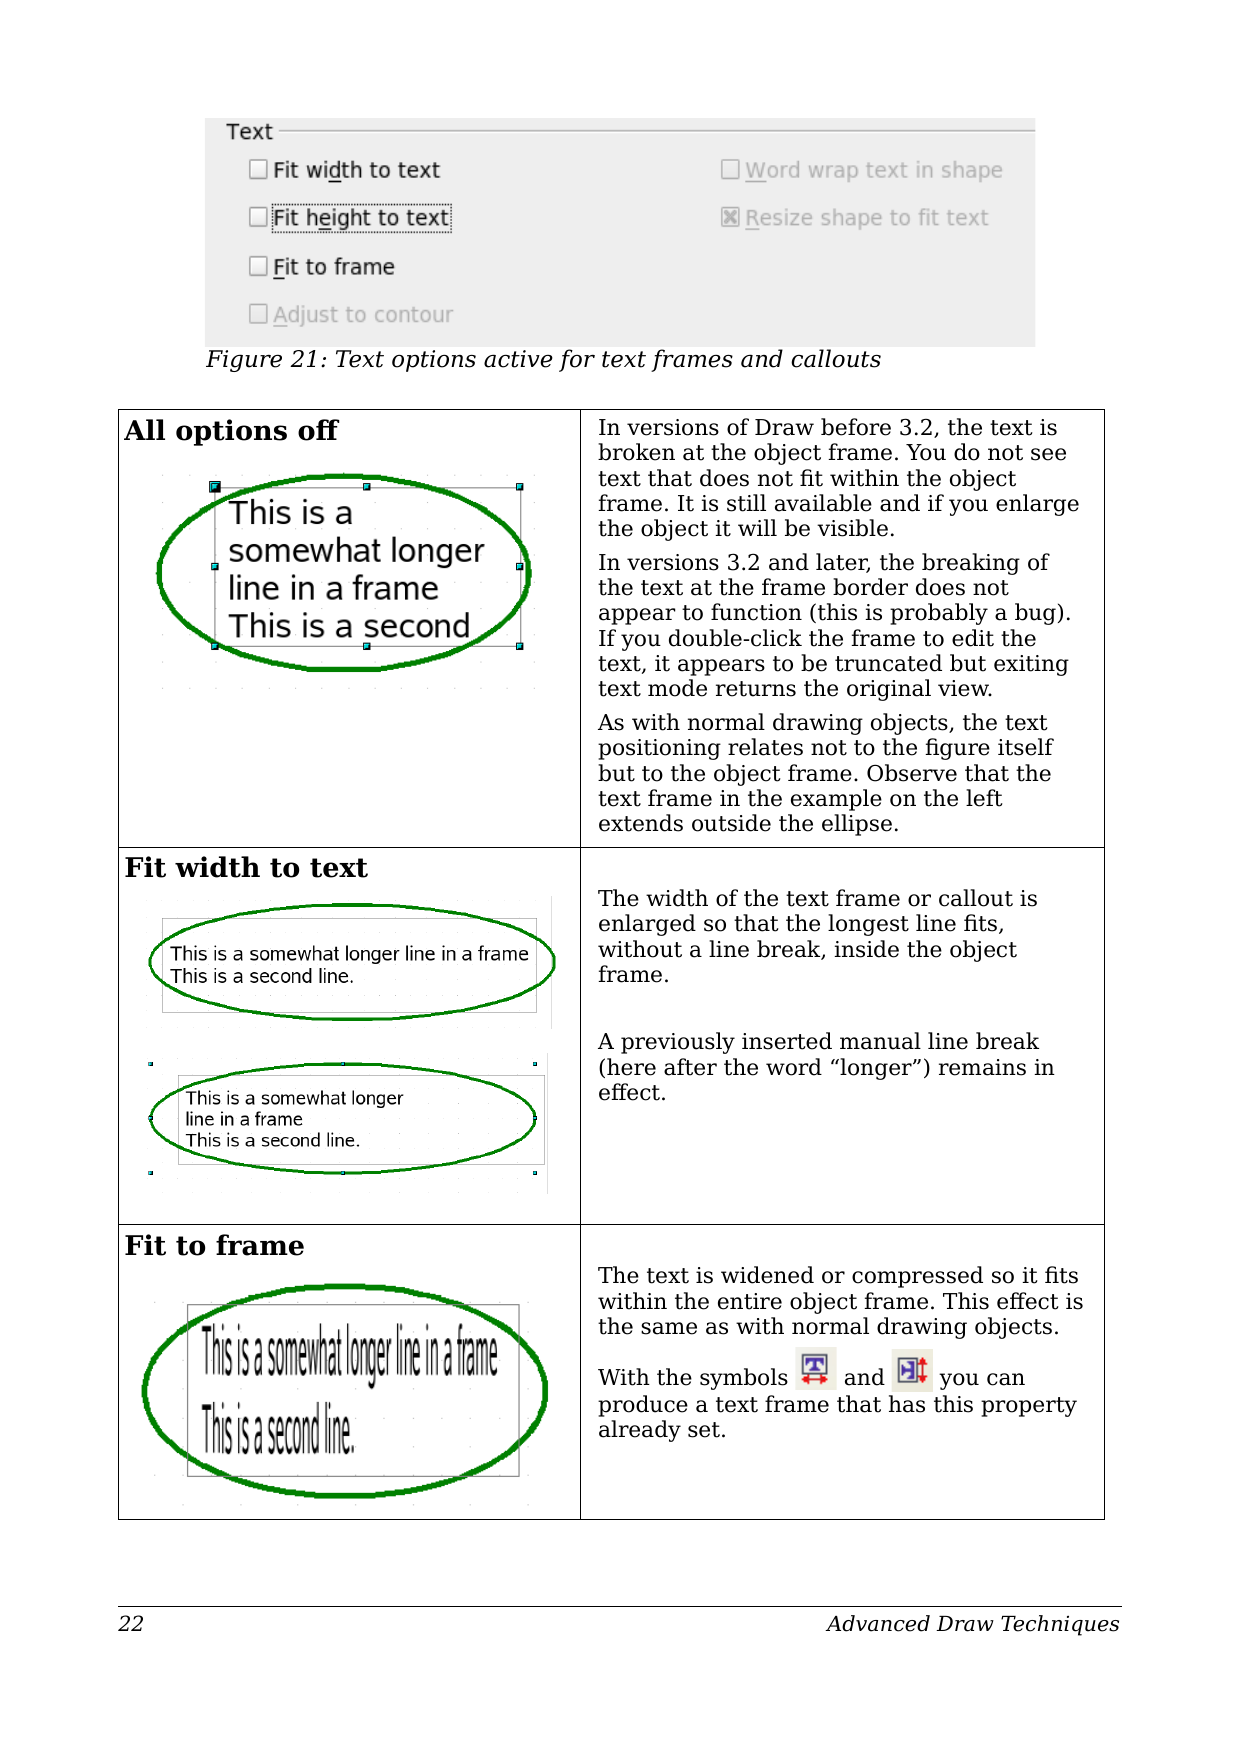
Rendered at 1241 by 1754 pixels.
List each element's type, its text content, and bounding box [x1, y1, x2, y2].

table_cell Fit to frame [119, 1225, 580, 1519]
picture [891, 1349, 933, 1392]
table_header In versions of Draw before 3.2, the text is broken at the object frame. You do not see text that does not fit within the object frame. It is still available and if you enlarge the object it will be visible. In versions 3.2 and later, the breaking of the text at the frame border does not appear to function (this is probably a bug). If you double-click the frame to edit the text, it appears to be truncated but exiting text mode returns the original view. As with normal drawing objects, the text positioning relates not to the figure itself but to the object frame. Observe that the text frame in the example on the left extends outside the ellipse. [581, 410, 1104, 847]
picture [795, 1347, 837, 1390]
table_header [119, 460, 580, 847]
table_header All options off [119, 410, 580, 459]
table_cell Fit width to text [119, 848, 580, 1224]
picture [139, 896, 559, 1029]
picture [139, 459, 559, 692]
table_cell The width of the text frame or callout is enlarged so that the longest line fits, without a line break, inside the object frame. A previously inserted manual line break (here after the word “longer”) remains in effect. [581, 848, 1104, 1224]
picture [139, 1053, 559, 1194]
picture [136, 1278, 556, 1510]
text Figure 21: Text options active for text frames and callouts [206, 347, 1034, 373]
table_cell The text is widened or compressed so it fits within the entire object frame. This effect is the same as with normal drawing objects. With the symbols and you can produce a text frame that has this property already set. [581, 1225, 1104, 1519]
picture [204, 118, 1036, 347]
